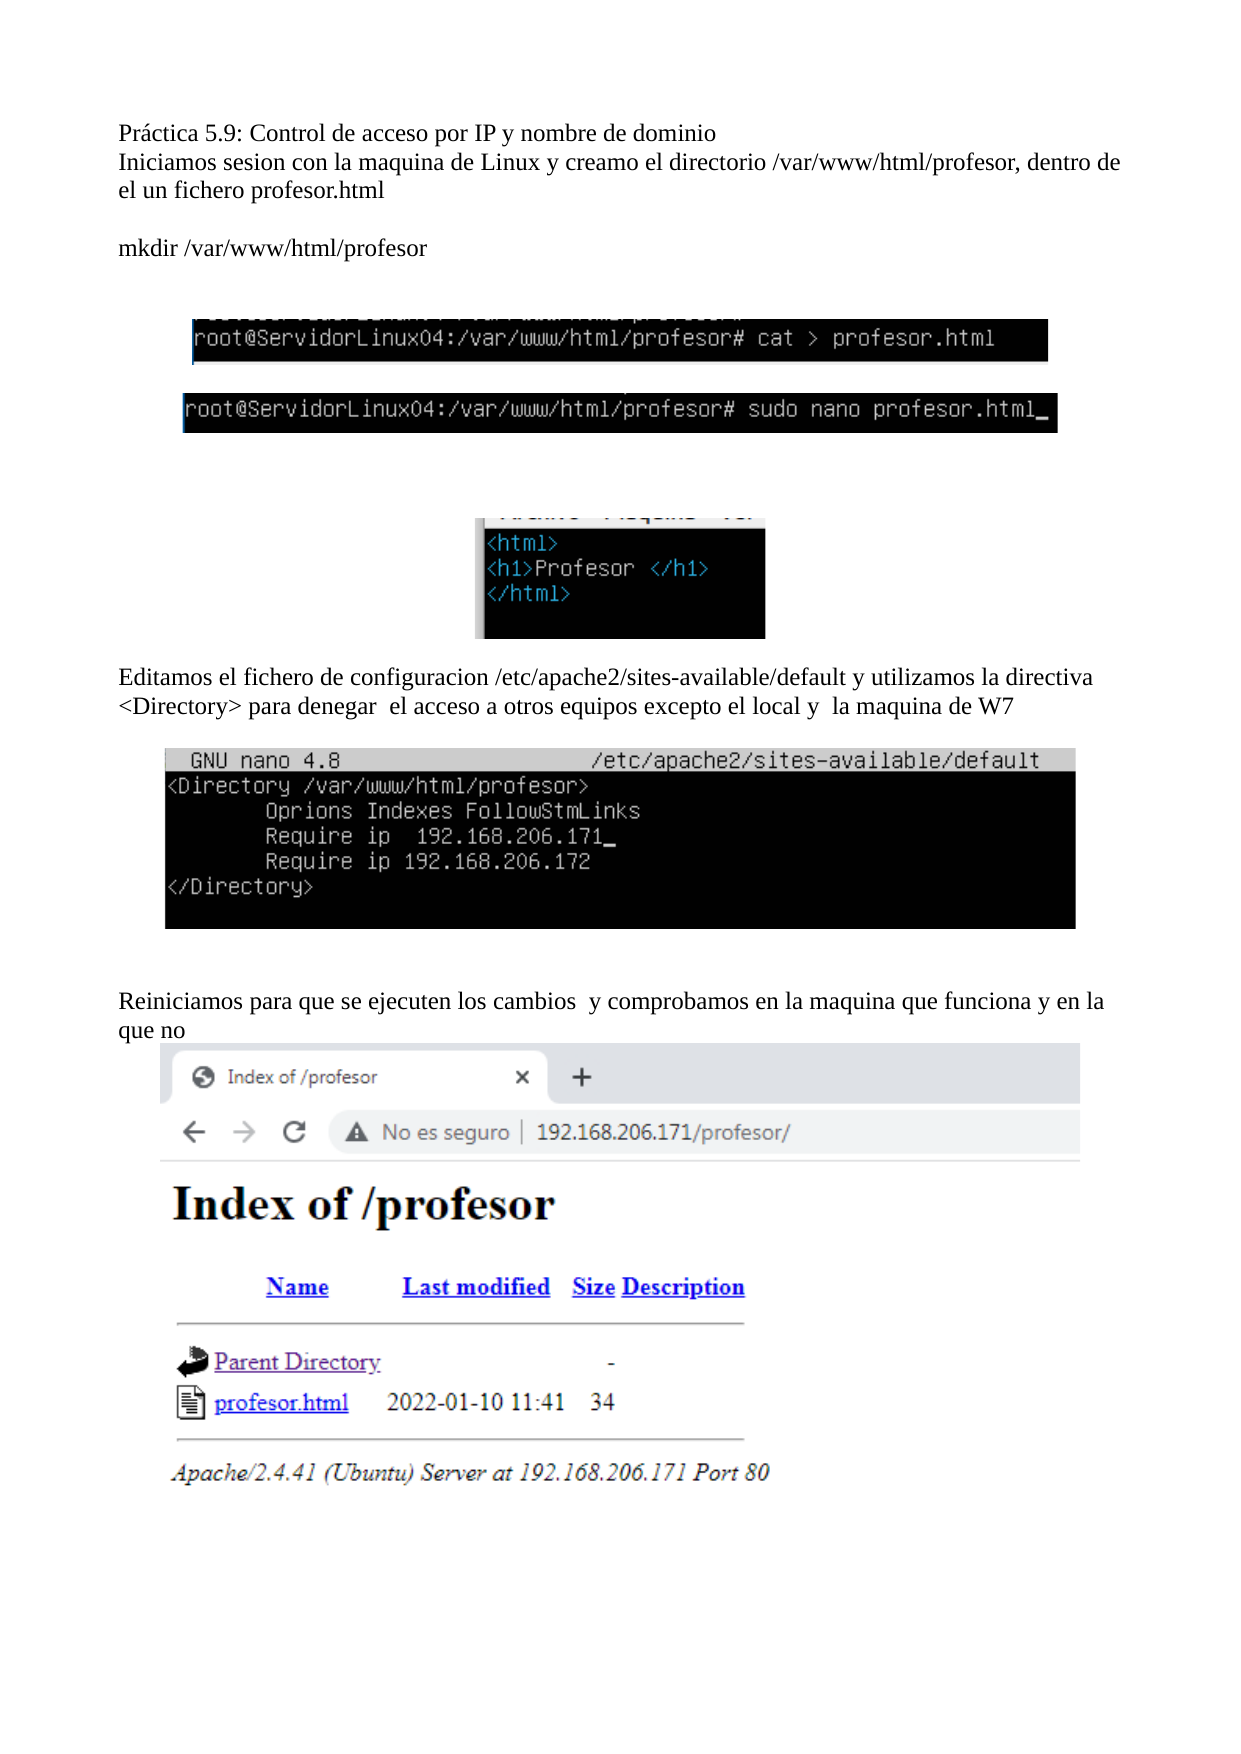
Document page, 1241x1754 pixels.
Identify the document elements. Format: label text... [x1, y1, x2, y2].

text Reiniciamos para que se ejecuten los cambios y comprobamos en la maquina que funciona y en la que no [118, 986, 1122, 1043]
picture [182, 393, 1058, 433]
picture [192, 319, 1049, 365]
picture [160, 1043, 1081, 1631]
picture [164, 748, 1076, 929]
picture [474, 518, 766, 639]
text Editamos el fichero de configuracion /etc/apache2/sites-available/default y utilizamos la directiva <Directory> para denegar el acceso a otros equipos excepto el local y la maquina de W7 [118, 662, 1122, 720]
text Práctica 5.9: Control de acceso por IP y nombre de dominio [118, 118, 1122, 147]
text mkdir /var/www/html/profesor [118, 233, 1122, 262]
text Iniciamos sesion con la maquina de Linux y creamo el directorio /var/www/html/profesor, dentro de el un fichero profesor.html [118, 147, 1122, 204]
